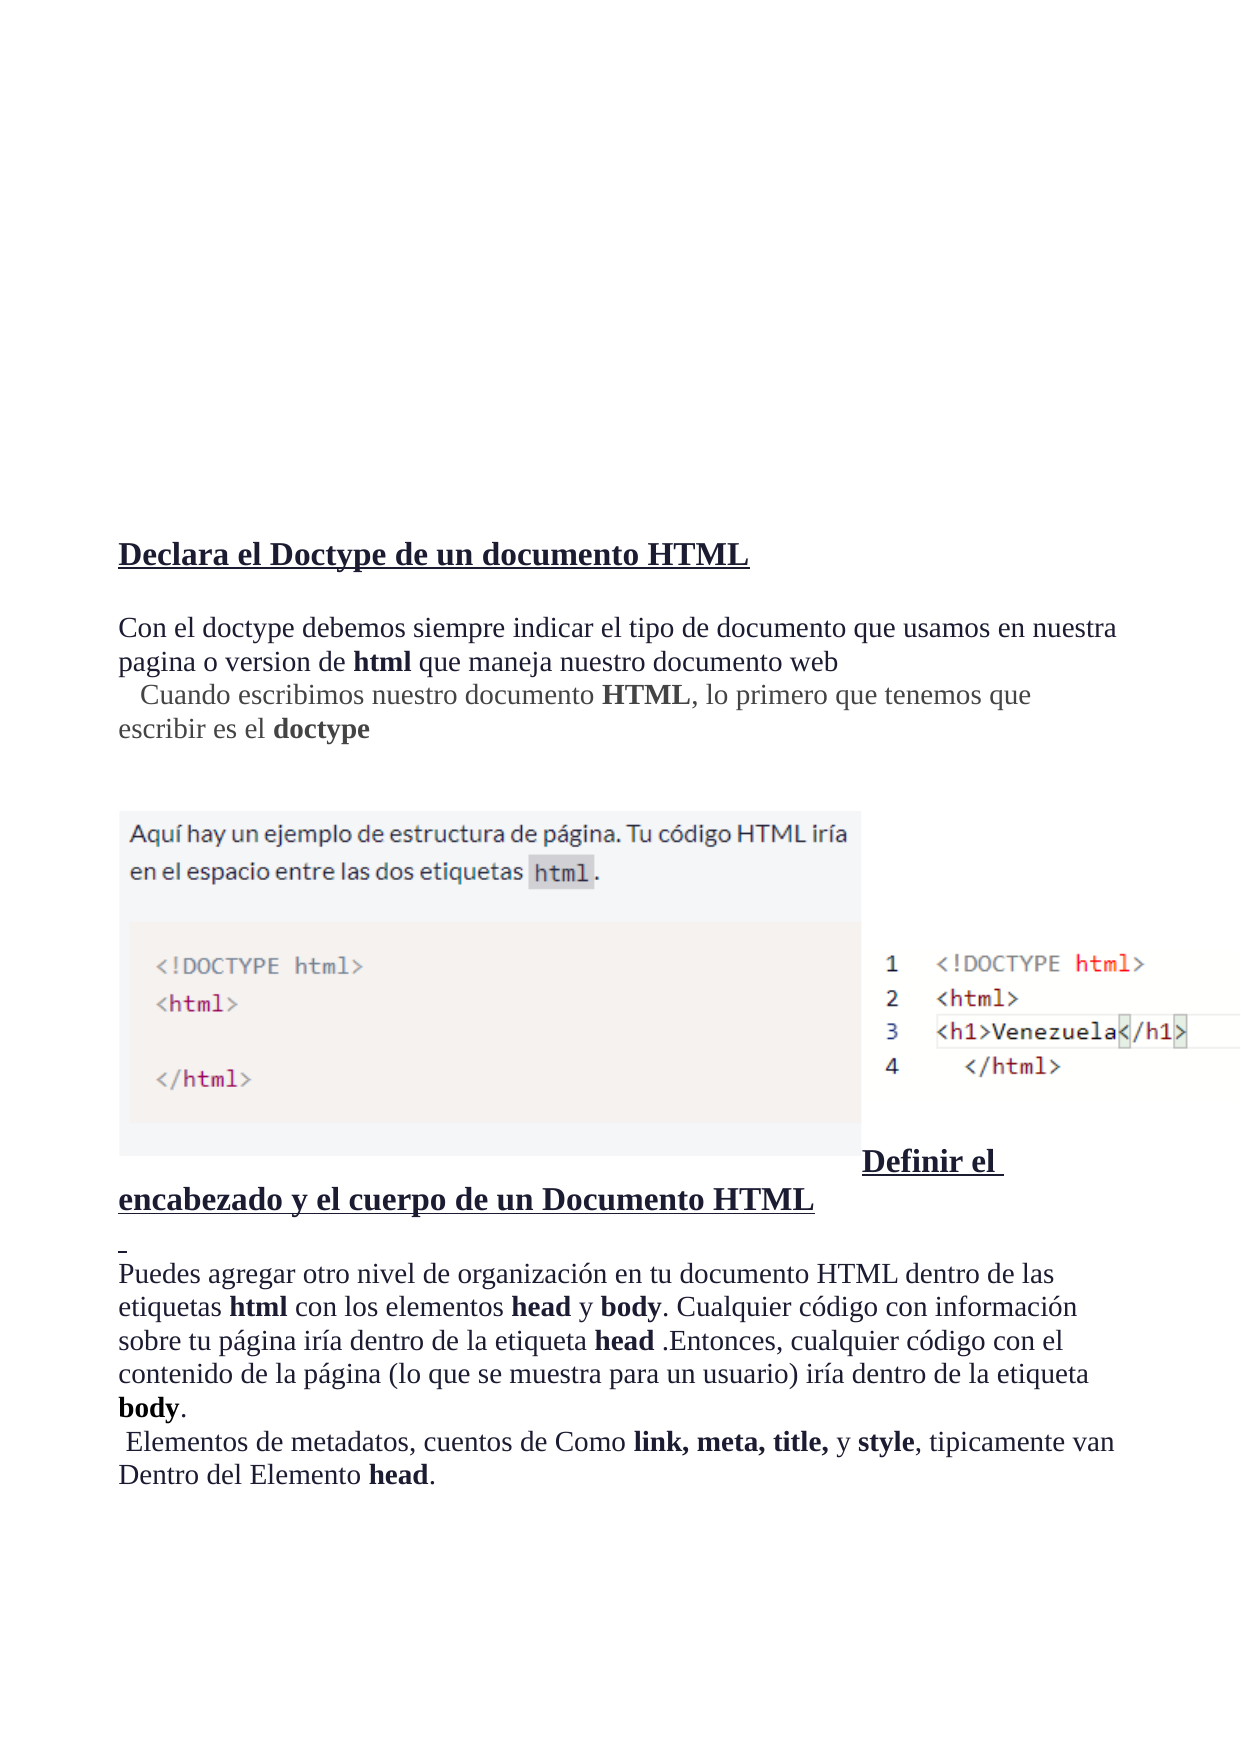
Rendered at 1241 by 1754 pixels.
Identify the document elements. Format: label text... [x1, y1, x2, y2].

text Declara el Doctype de un documento HTML [118, 534, 1122, 572]
text Puedes agregar otro nivel de organización en tu documento HTML dentro de las etiquetas html con los elementos head y body. Cualquier código con información sobre tu página iría dentro de la etiqueta head .Entonces, cualquier código con el contenido de la página (lo que se muestra para un usuario) iría dentro de la etiqueta body. [118, 1256, 1122, 1424]
text Con el doctype debemos siempre indicar el tipo de documento que usamos en nuestra pagina o version de html que maneja nuestro documento web [118, 610, 1122, 677]
picture [863, 948, 1241, 1101]
picture [119, 811, 862, 1156]
text Definir el encabezado y el cuerpo de un Documento HTML [118, 1141, 1122, 1218]
text Cuando escribimos nuestro documento HTML, lo primero que tenemos que escribir es el doctype [118, 677, 1122, 744]
text Elementos de metadatos, cuentos de Como link, meta, title, y style, tipicamente van Dentro del Elemento head. [118, 1424, 1122, 1491]
